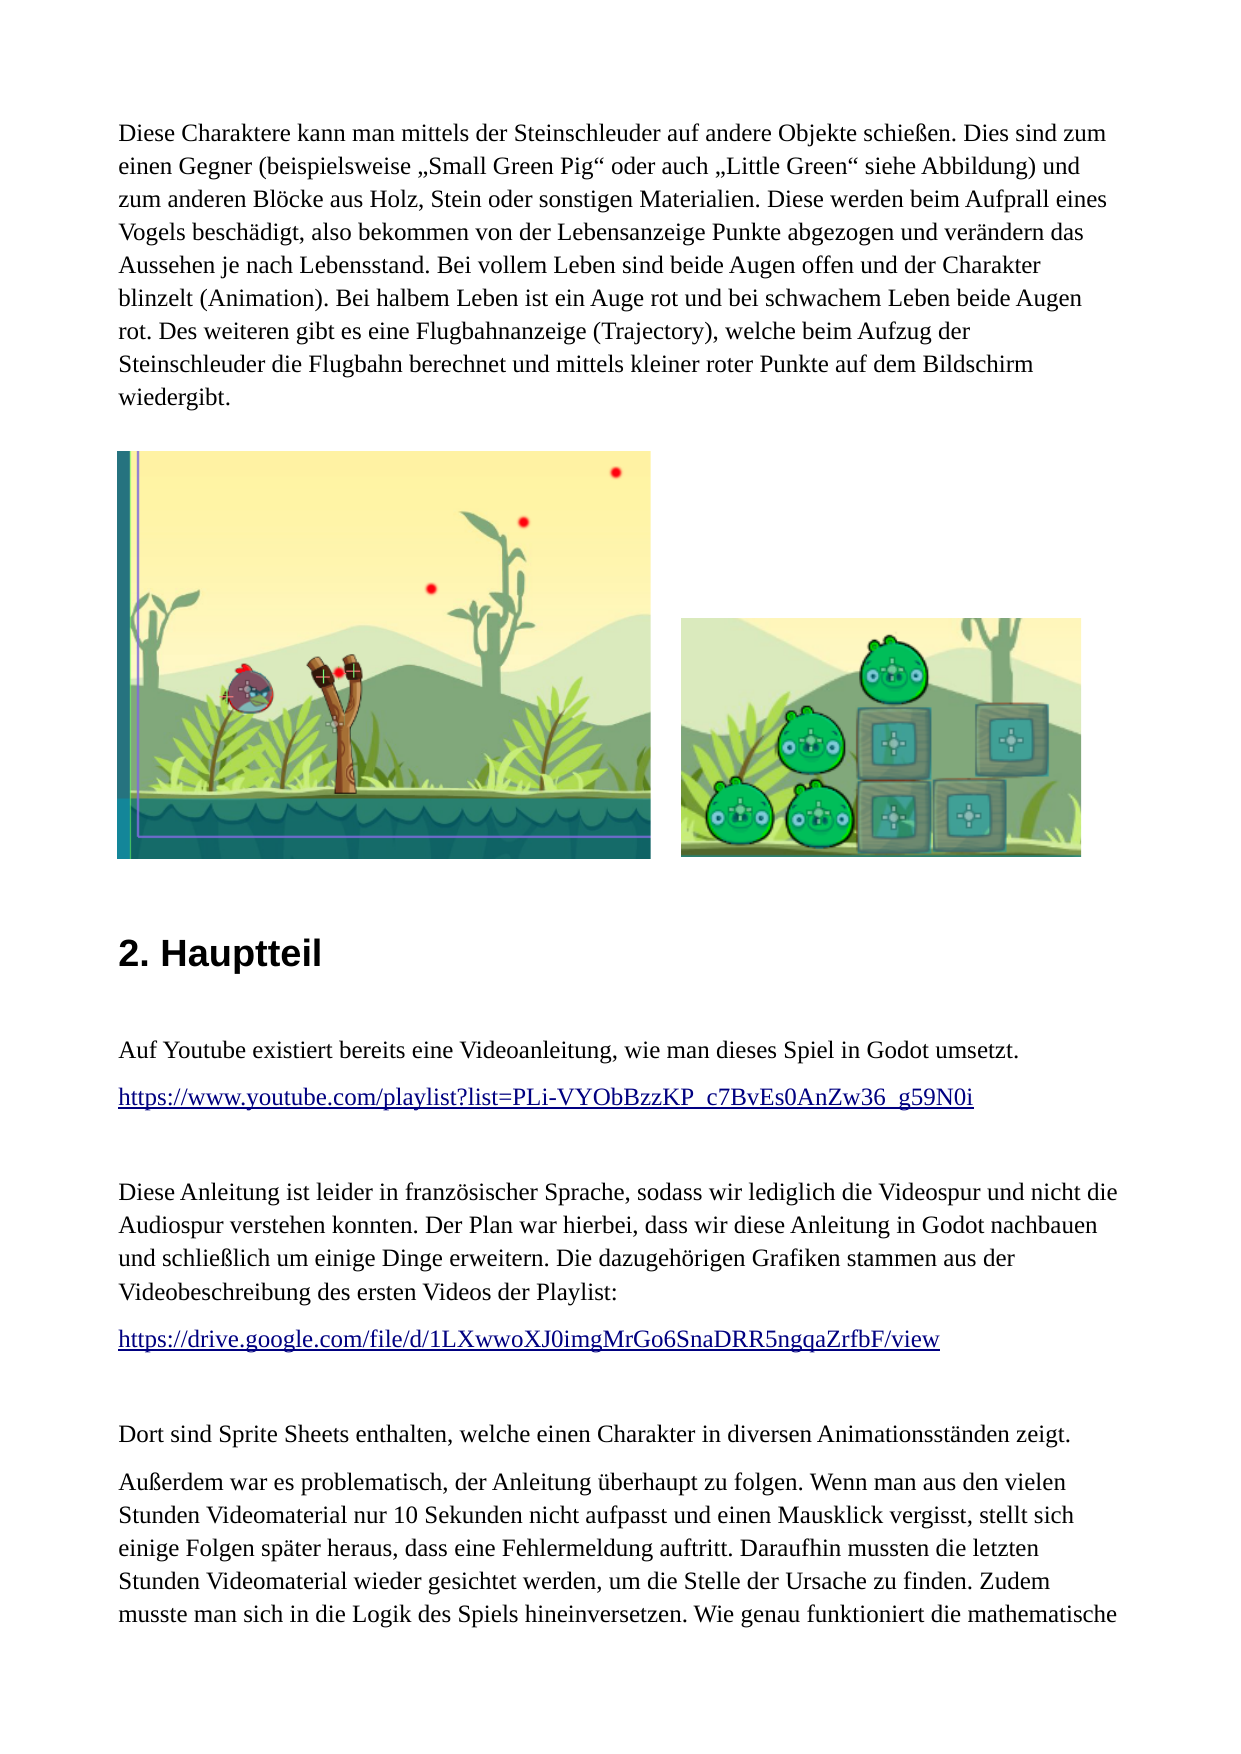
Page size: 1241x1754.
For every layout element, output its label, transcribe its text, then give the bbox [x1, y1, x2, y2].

picture [681, 618, 1082, 857]
text https://www.youtube.com/playlist?list=PLi-VYObBzzKP_c7BvEs0AnZw36_g59N0i [118, 1082, 1122, 1111]
subtitle 2. Hauptteil [118, 931, 1122, 974]
text Außerdem war es problematisch, der Anleitung überhaupt zu folgen. Wenn man aus den vielen Stunden Videomaterial nur 10 Sekunden nicht aufpasst und einen Mausklick vergisst, stellt sich einige Folgen später heraus, dass eine Fehlermeldung auftritt. Daraufhin mussten die letzten Stunden Videomaterial wieder gesichtet werden, um die Stelle der Ursache zu finden. Zudem musste man sich in die Logik des Spiels hineinversetzen. Wie genau funktioniert die mathematische [118, 1467, 1122, 1628]
text https://drive.google.com/file/d/1LXwwoXJ0imgMrGo6SnaDRR5ngqaZrfbF/view [118, 1324, 1122, 1353]
text Dort sind Sprite Sheets enthalten, welche einen Charakter in diversen Animationsständen zeigt. [118, 1419, 1122, 1448]
text Diese Anleitung ist leider in französischer Sprache, sodass wir lediglich die Videospur und nicht die Audiospur verstehen konnten. Der Plan war hierbei, dass wir diese Anleitung in Godot nachbauen und schließlich um einige Dinge erweitern. Die dazugehörigen Grafiken stammen aus der Videobeschreibung des ersten Videos der Playlist: [118, 1177, 1122, 1305]
picture [117, 451, 651, 859]
text Auf Youtube existiert bereits eine Videoanleitung, wie man dieses Spiel in Godot umsetzt. [118, 1035, 1122, 1063]
text Diese Charaktere kann man mittels der Steinschleuder auf andere Objekte schießen. Dies sind zum einen Gegner (beispielsweise „Small Green Pig“ oder auch „Little Green“ siehe Abbildung) und zum anderen Blöcke aus Holz, Stein oder sonstigen Materialien. Diese werden beim Aufprall eines Vogels beschädigt, also bekommen von der Lebensanzeige Punkte abgezogen und verändern das Aussehen je nach Lebensstand. Bei vollem Leben sind beide Augen offen und der Charakter blinzelt (Animation). Bei halbem Leben ist ein Auge rot und bei schwachem Leben beide Augen rot. Des weiteren gibt es eine Flugbahnanzeige (Trajectory), welche beim Aufzug der Steinschleuder die Flugbahn berechnet und mittels kleiner roter Punkte auf dem Bildschirm wiedergibt. [118, 118, 1122, 411]
